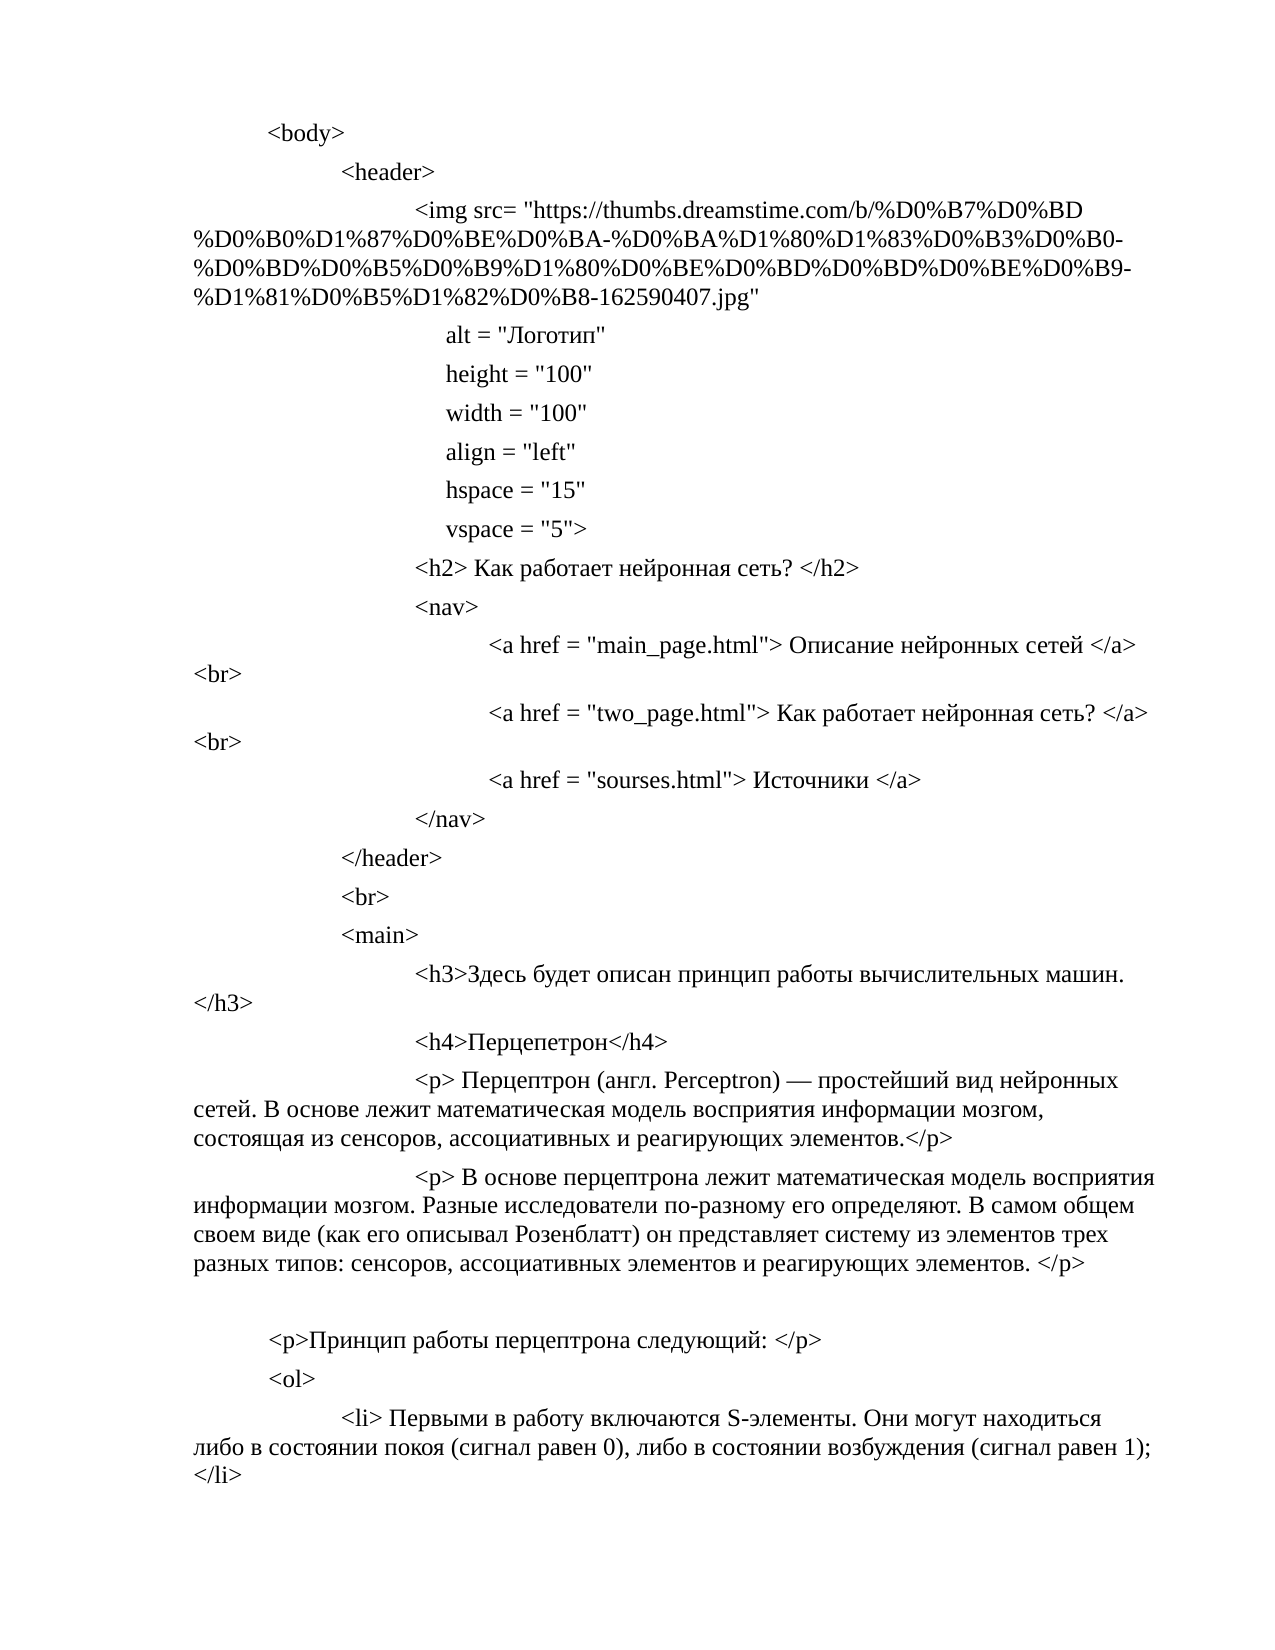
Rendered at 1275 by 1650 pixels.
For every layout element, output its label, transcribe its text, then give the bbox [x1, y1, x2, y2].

text width = "100" [193, 398, 1157, 427]
text <body> [193, 118, 1157, 147]
text <h4>Перцепетрон</h4> [193, 1027, 1157, 1056]
text <p>Принцип работы перцептрона следующий: </p> [193, 1326, 1157, 1354]
text <br> [193, 882, 1157, 911]
text </header> [193, 843, 1157, 872]
text alt = "Логотип" [193, 321, 1157, 349]
text <h2> Как работает нейронная сеть? </h2> [193, 553, 1157, 582]
text <a href = "sourses.html"> Источники </a> [193, 766, 1157, 794]
text <nav> [193, 592, 1157, 621]
text align = "left" [193, 437, 1157, 466]
text <p> Перцептрон (англ. Perceptron) — простейший вид нейронных сетей. В основе лежит математическая модель восприятия информации мозгом, состоящая из сенсоров, ассоциативных и реагирующих элементов.</p> [193, 1066, 1157, 1152]
text <a href = "main_page.html"> Описание нейронных сетей </a> <br> [193, 631, 1157, 688]
text </nav> [193, 804, 1157, 833]
text hspace = "15" [193, 476, 1157, 504]
text <p> В основе перцептрона лежит математическая модель восприятия информации мозгом. Разные исследователи по-разному его определяют. В самом общем своем виде (как его описывал Розенблатт) он представляет систему из элементов трех разных типов: сенсоров, ассоциативных элементов и реагирующих элементов. </p> [193, 1162, 1157, 1277]
text <ol> [193, 1364, 1157, 1393]
text vspace = "5"> [193, 514, 1157, 543]
text <h3>Здесь будет описан принцип работы вычислительных машин. </h3> [193, 959, 1157, 1017]
text <header> [193, 157, 1157, 186]
text <a href = "two_page.html"> Как работает нейронная сеть? </a> <br> [193, 698, 1157, 756]
text <img src= "https://thumbs.dreamstime.com/b/%D0%B7%D0%BD%D0%B0%D1%87%D0%BE%D0%BA-%D0%BA%D1%80%D1%83%D0%B3%D0%B0-%D0%BD%D0%B5%D0%B9%D1%80%D0%BE%D0%BD%D0%BD%D0%BE%D0%B9-%D1%81%D0%B5%D1%82%D0%B8-162590407.jpg" [193, 196, 1157, 311]
text <li> Первыми в работу включаются S-элементы. Они могут находиться либо в состоянии покоя (сигнал равен 0), либо в состоянии возбуждения (сигнал равен 1); </li> [193, 1403, 1157, 1489]
text <main> [193, 921, 1157, 949]
text height = "100" [193, 359, 1157, 388]
